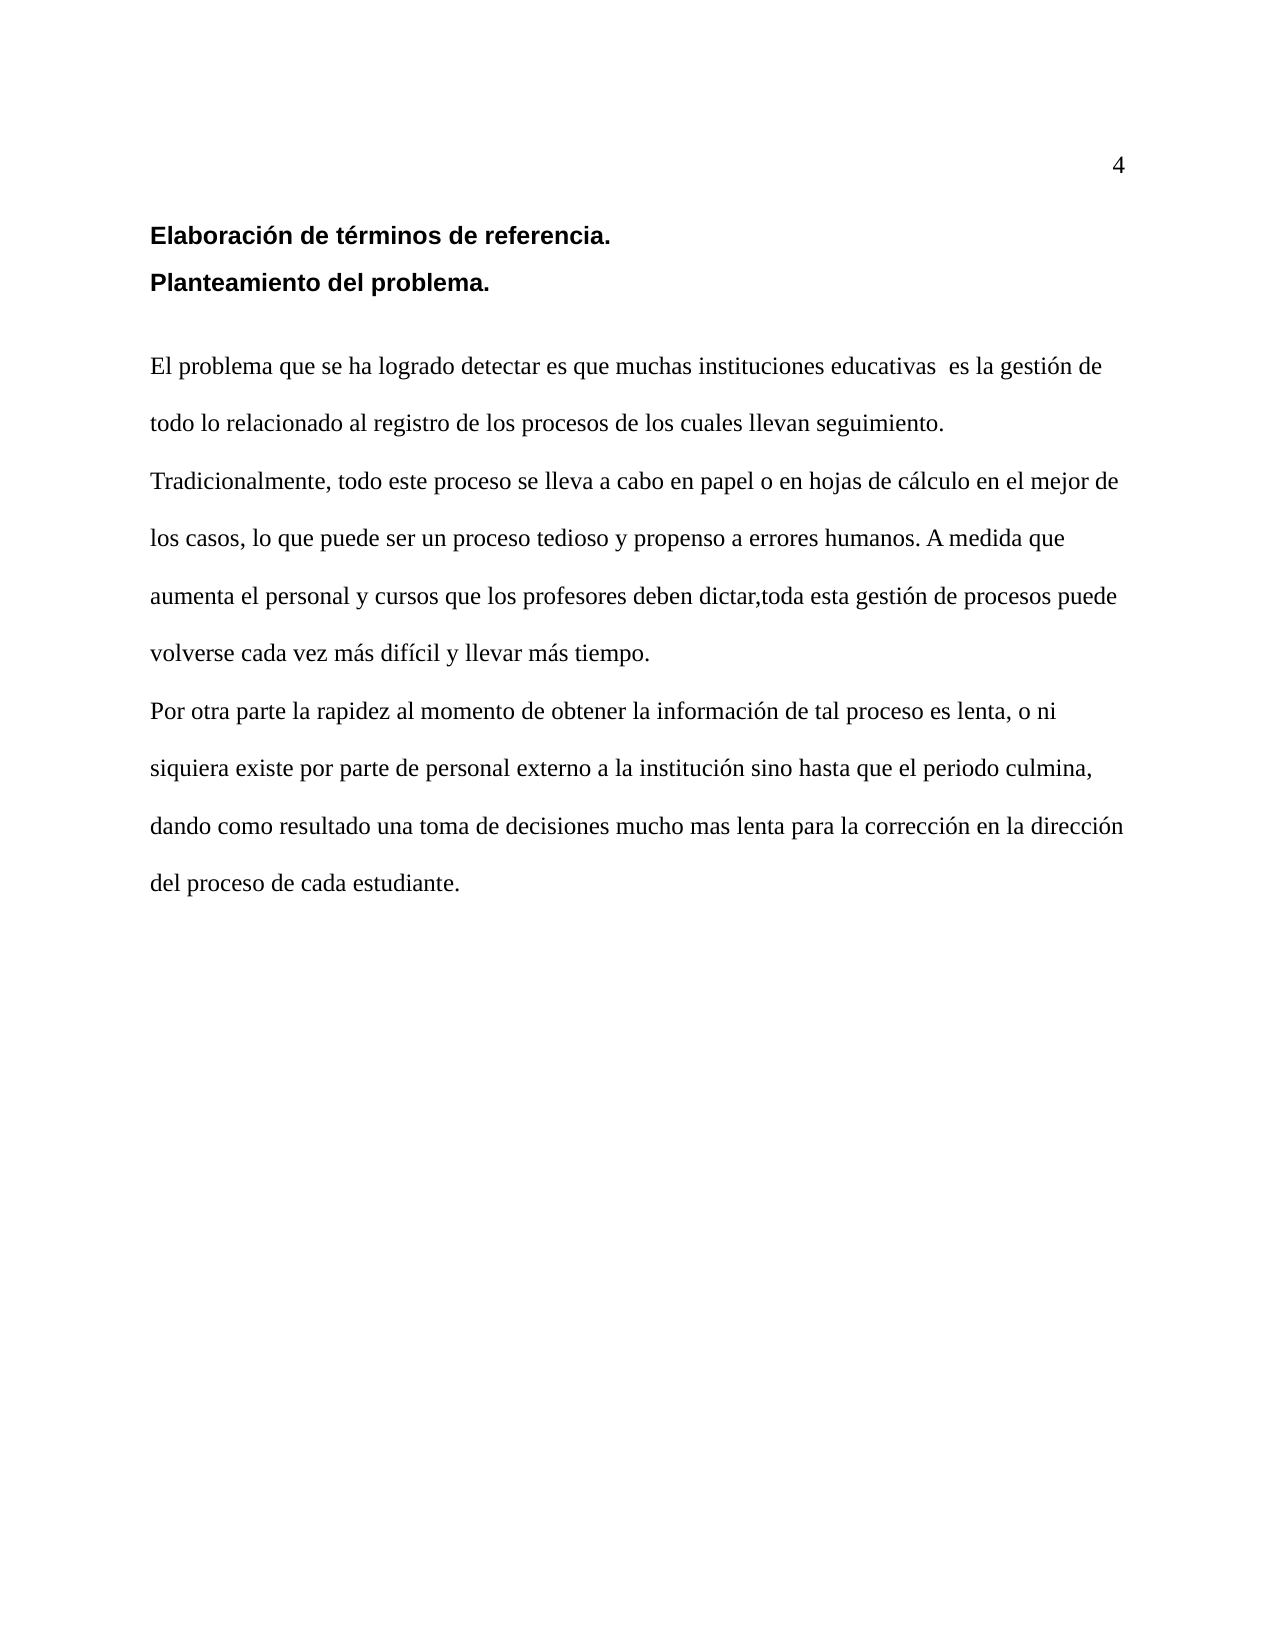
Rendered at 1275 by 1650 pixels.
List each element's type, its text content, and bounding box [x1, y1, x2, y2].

text El problema que se ha logrado detectar es que muchas instituciones educativas es la gestión de todo lo relacionado al registro de los procesos de los cuales llevan seguimiento. Tradicionalmente, todo este proceso se lleva a cabo en papel o en hojas de cálculo en el mejor de los casos, lo que puede ser un proceso tedioso y propenso a errores humanos. A medida que aumenta el personal y cursos que los profesores deben dictar,toda esta gestión de procesos puede volverse cada vez más difícil y llevar más tiempo. [150, 351, 1125, 667]
subtitle Planteamiento del problema. [150, 268, 1125, 297]
subtitle Elaboración de términos de referencia. [150, 221, 1125, 249]
text Por otra parte la rapidez al momento de obtener la información de tal proceso es lenta, o ni siquiera existe por parte de personal externo a la institución sino hasta que el periodo culmina, dando como resultado una toma de decisiones mucho mas lenta para la corrección en la dirección del proceso de cada estudiante. [150, 696, 1125, 897]
